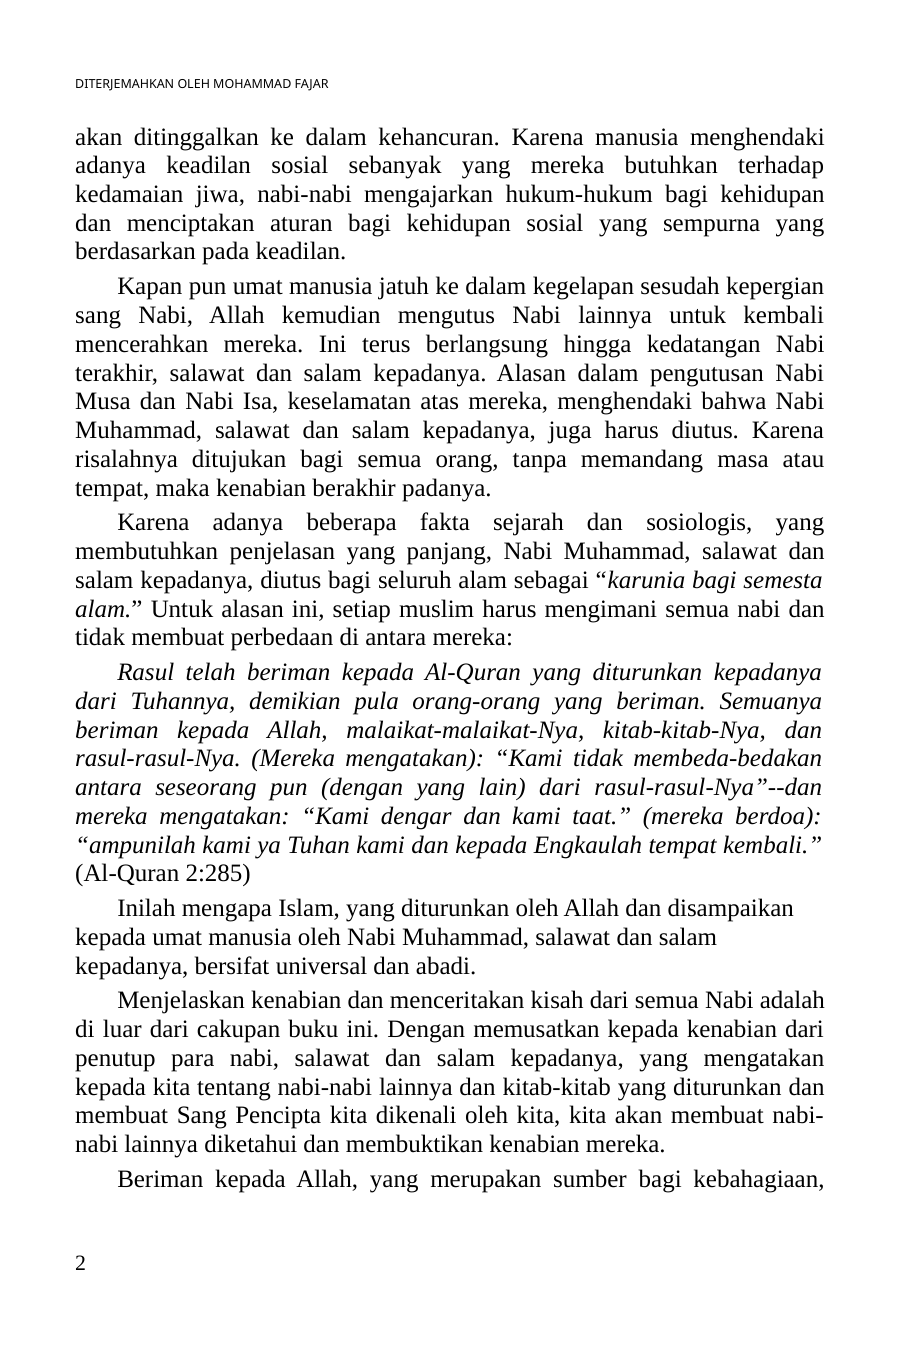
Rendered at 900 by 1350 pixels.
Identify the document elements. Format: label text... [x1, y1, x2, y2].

text Rasul telah beriman kepada Al-Quran yang diturunkan kepadanya dari Tuhannya, demikian pula orang-orang yang beriman. Semuanya beriman kepada Allah, malaikat-malaikat-Nya, kitab-kitab-Nya, dan rasul-rasul-Nya. (Mereka mengatakan): “Kami tidak membeda-bedakan antara seseorang pun (dengan yang lain) dari rasul-rasul-Nya”--dan mereka mengatakan: “Kami dengar dan kami taat.” (mereka berdoa): “ampunilah kami ya Tuhan kami dan kepada Engkaulah tempat kembali.” (Al-Quran 2:285) [75, 657, 825, 887]
text Karena adanya beberapa fakta sejarah dan sosiologis, yang membutuhkan penjelasan yang panjang, Nabi Muhammad, salawat dan salam kepadanya, diutus bagi seluruh alam sebagai “karunia bagi semesta alam.” Untuk alasan ini, setiap muslim harus mengimani semua nabi dan tidak membuat perbedaan di antara mereka: [75, 507, 825, 651]
text Beriman kepada Allah, yang merupakan sumber bagi kebahagiaan, [75, 1164, 825, 1193]
text akan ditinggalkan ke dalam kehancuran. Karena manusia menghendaki adanya keadilan sosial sebanyak yang mereka butuhkan terhadap kedamaian jiwa, nabi-nabi mengajarkan hukum-hukum bagi kehidupan dan menciptakan aturan bagi kehidupan sosial yang sempurna yang berdasarkan pada keadilan. [75, 122, 825, 265]
text Menjelaskan kenabian dan menceritakan kisah dari semua Nabi adalah di luar dari cakupan buku ini. Dengan memusatkan kepada kenabian dari penutup para nabi, salawat dan salam kepadanya, yang mengatakan kepada kita tentang nabi-nabi lainnya dan kitab-kitab yang diturunkan dan membuat Sang Pencipta kita dikenali oleh kita, kita akan membuat nabi-nabi lainnya diketahui dan membuktikan kenabian mereka. [75, 986, 825, 1158]
text Kapan pun umat manusia jatuh ke dalam kegelapan sesudah kepergian sang Nabi, Allah kemudian mengutus Nabi lainnya untuk kembali mencerahkan mereka. Ini terus berlangsung hingga kedatangan Nabi terakhir, salawat dan salam kepadanya. Alasan dalam pengutusan Nabi Musa dan Nabi Isa, keselamatan atas mereka, menghendaki bahwa Nabi Muhammad, salawat dan salam kepadanya, juga harus diutus. Karena risalahnya ditujukan bagi semua orang, tanpa memandang masa atau tempat, maka kenabian berakhir padanya. [75, 271, 825, 501]
text Inilah mengapa Islam, yang diturunkan oleh Allah dan disampaikan kepada umat manusia oleh Nabi Muhammad, salawat dan salam kepadanya, bersifat universal dan abadi. [75, 893, 825, 979]
